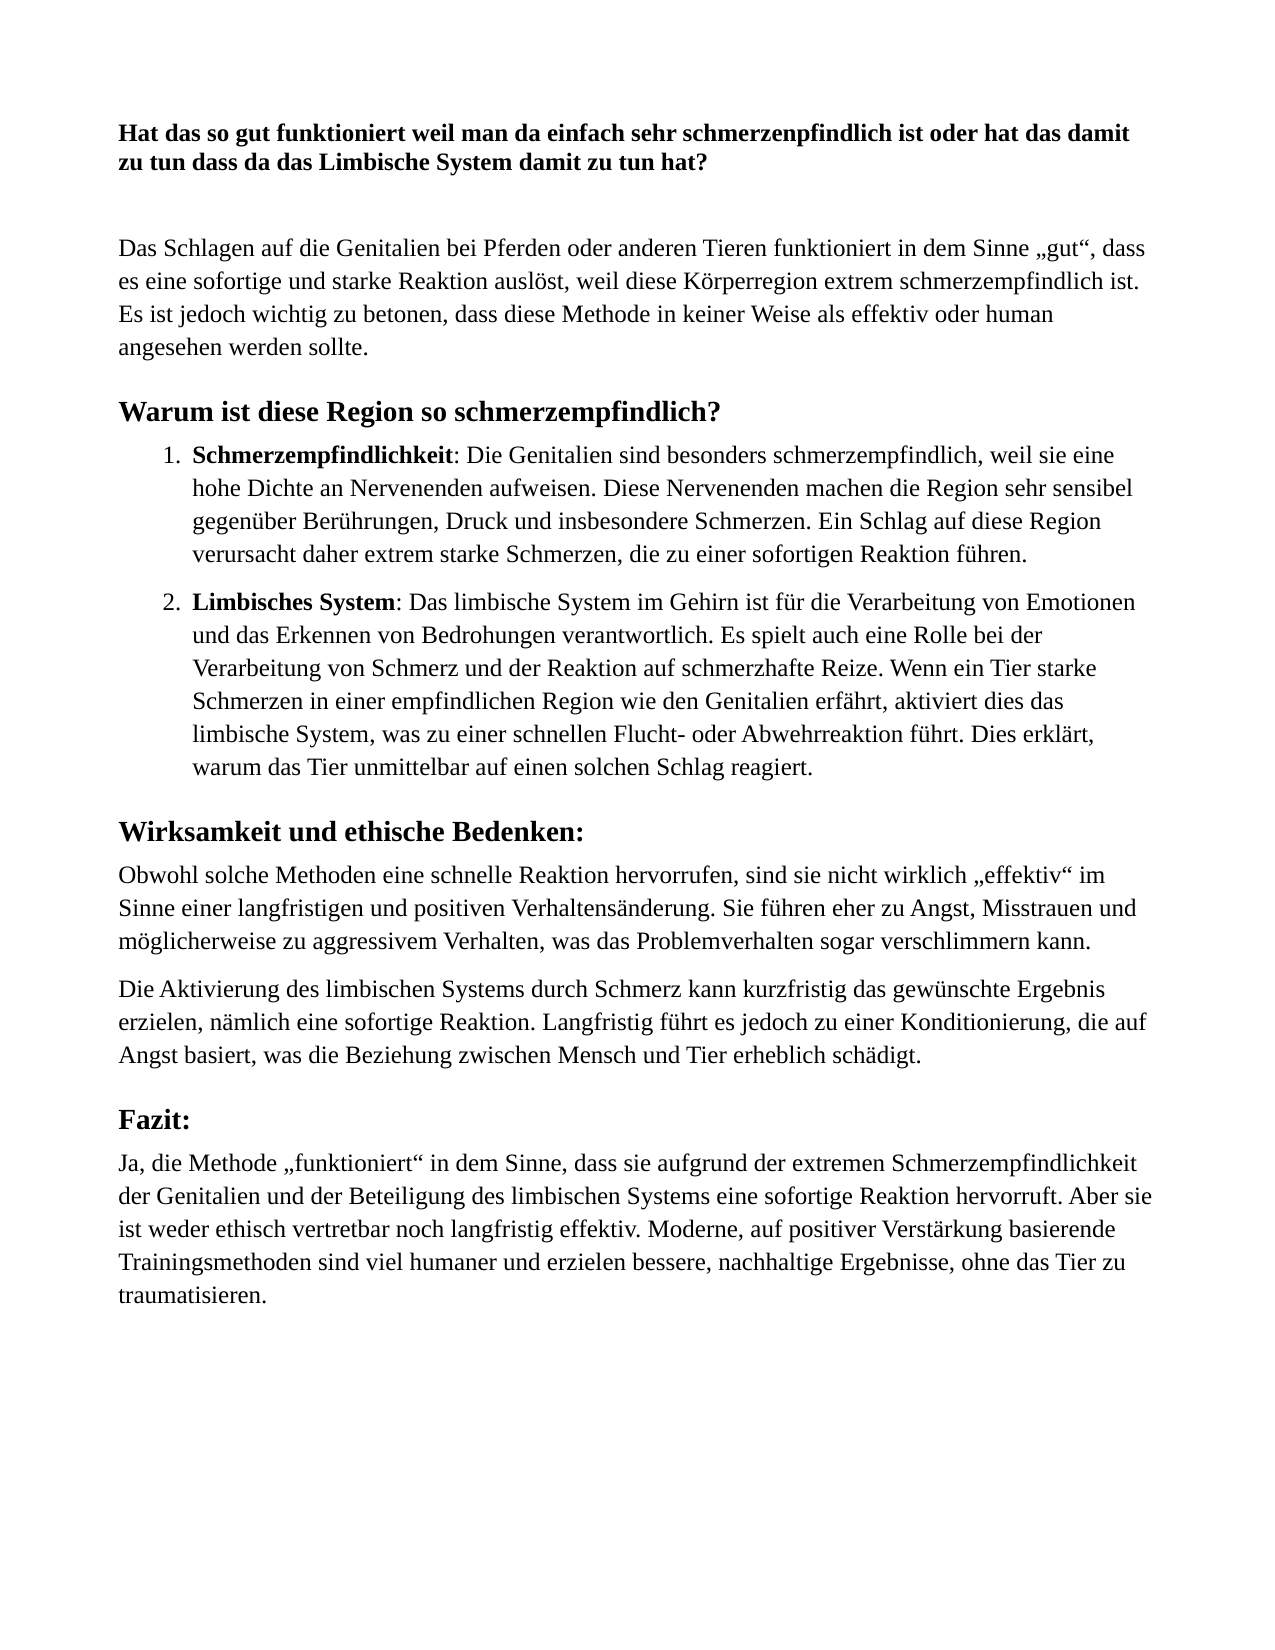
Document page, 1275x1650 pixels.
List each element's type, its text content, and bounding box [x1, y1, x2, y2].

text Das Schlagen auf die Genitalien bei Pferden oder anderen Tieren funktioniert in dem Sinne „gut“, dass es eine sofortige und starke Reaktion auslöst, weil diese Körperregion extrem schmerzempfindlich ist. Es ist jedoch wichtig zu betonen, dass diese Methode in keiner Weise als effektiv oder human angesehen werden sollte. [118, 233, 1157, 361]
text Ja, die Methode „funktioniert“ in dem Sinne, dass sie aufgrund der extremen Schmerzempfindlichkeit der Genitalien und der Beteiligung des limbischen Systems eine sofortige Reaktion hervorruft. Aber sie ist weder ethisch vertretbar noch langfristig effektiv. Moderne, auf positiver Verstärkung basierende Trainingsmethoden sind viel humaner und erzielen bessere, nachhaltige Ergebnisse, ohne das Tier zu traumatisieren. [118, 1148, 1157, 1309]
list Schmerzempfindlichkeit: Die Genitalien sind besonders schmerzempfindlich, weil sie eine hohe Dichte an Nervenenden aufweisen. Diese Nervenenden machen die Region sehr sensibel gegenüber Berührungen, Druck und insbesondere Schmerzen. Ein Schlag auf diese Region verursacht daher extrem starke Schmerzen, die zu einer sofortigen Reaktion führen. [162, 440, 1157, 568]
subtitle Wirksamkeit und ethische Bedenken: [118, 814, 1157, 848]
text Die Aktivierung des limbischen Systems durch Schmerz kann kurzfristig das gewünschte Ergebnis erzielen, nämlich eine sofortige Reaktion. Langfristig führt es jedoch zu einer Konditionierung, die auf Angst basiert, was die Beziehung zwischen Mensch und Tier erheblich schädigt. [118, 974, 1157, 1069]
subtitle Warum ist diese Region so schmerzempfindlich? [118, 394, 1157, 428]
text Hat das so gut funktioniert weil man da einfach sehr schmerzenpfindlich ist oder hat das damit zu tun dass da das Limbische System damit zu tun hat? [118, 118, 1157, 176]
list Limbisches System: Das limbische System im Gehirn ist für die Verarbeitung von Emotionen und das Erkennen von Bedrohungen verantwortlich. Es spielt auch eine Rolle bei der Verarbeitung von Schmerz und der Reaktion auf schmerzhafte Reize. Wenn ein Tier starke Schmerzen in einer empfindlichen Region wie den Genitalien erfährt, aktiviert dies das limbische System, was zu einer schnellen Flucht- oder Abwehrreaktion führt. Dies erklärt, warum das Tier unmittelbar auf einen solchen Schlag reagiert. [162, 587, 1157, 781]
subtitle Fazit: [118, 1102, 1157, 1136]
text Obwohl solche Methoden eine schnelle Reaktion hervorrufen, sind sie nicht wirklich „effektiv“ im Sinne einer langfristigen und positiven Verhaltensänderung. Sie führen eher zu Angst, Misstrauen und möglicherweise zu aggressivem Verhalten, was das Problemverhalten sogar verschlimmern kann. [118, 860, 1157, 955]
